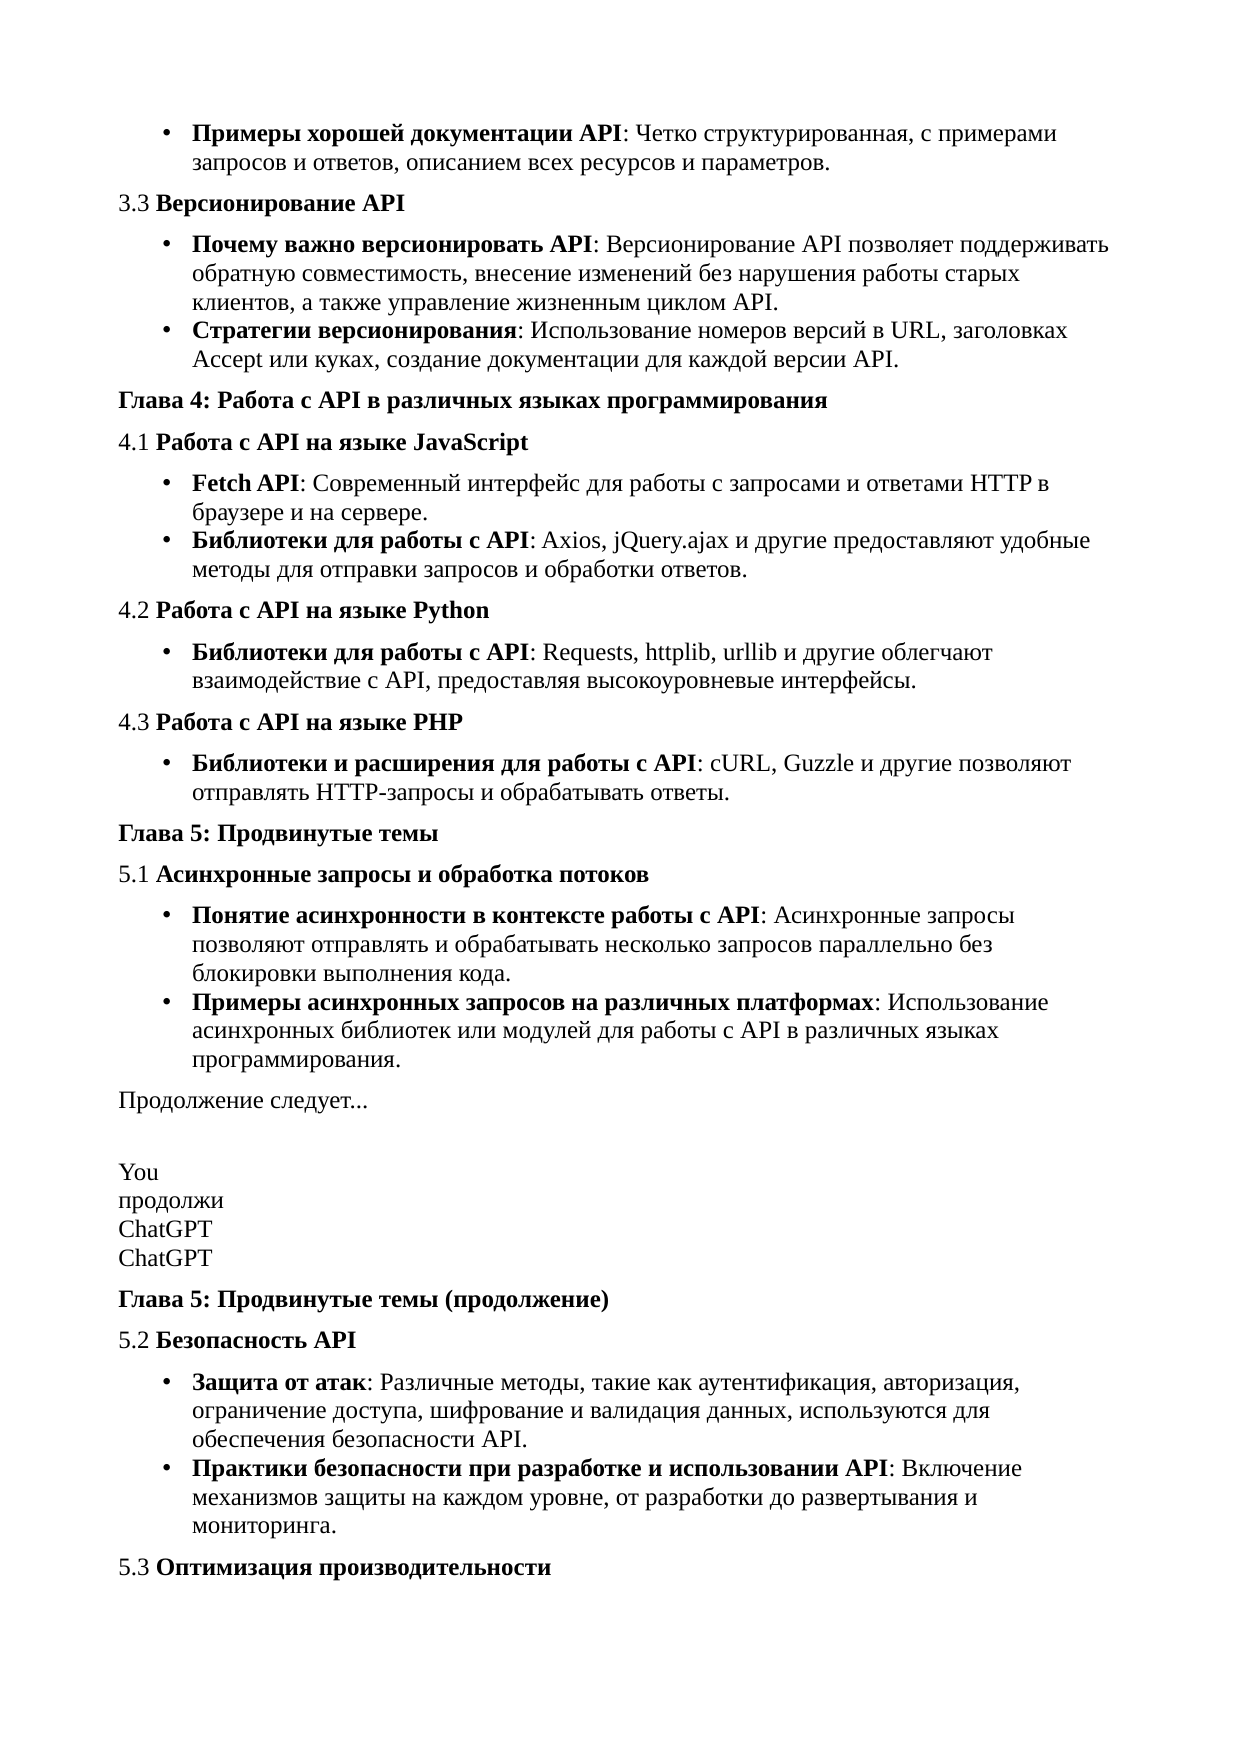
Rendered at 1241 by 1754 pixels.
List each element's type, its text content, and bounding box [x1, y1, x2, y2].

text 5.3 Оптимизация производительности [118, 1552, 1122, 1581]
list Почему важно версионировать API: Версионирование API позволяет поддерживать обратную совместимость, внесение изменений без нарушения работы старых клиентов, а также управление жизненным циклом API. [162, 229, 1122, 316]
text продолжи [118, 1186, 1122, 1214]
text Глава 5: Продвинутые темы (продолжение) [118, 1284, 1122, 1313]
list Библиотеки и расширения для работы с API: cURL, Guzzle и другие позволяют отправлять HTTP-запросы и обрабатывать ответы. [162, 748, 1122, 806]
text Глава 5: Продвинутые темы [118, 818, 1122, 847]
text Глава 4: Работа с API в различных языках программирования [118, 386, 1122, 414]
text ChatGPT [118, 1214, 1122, 1243]
list Понятие асинхронности в контексте работы с API: Асинхронные запросы позволяют отправлять и обрабатывать несколько запросов параллельно без блокировки выполнения кода. [162, 901, 1122, 987]
text 3.3 Версионирование API [118, 188, 1122, 217]
list Библиотеки для работы с API: Axios, jQuery.ajax и другие предоставляют удобные методы для отправки запросов и обработки ответов. [162, 526, 1122, 583]
text Продолжение следует... [118, 1086, 1122, 1114]
list Стратегии версионирования: Использование номеров версий в URL, заголовках Accept или куках, создание документации для каждой версии API. [162, 316, 1122, 373]
text ChatGPT [118, 1243, 1122, 1272]
list Примеры асинхронных запросов на различных платформах: Использование асинхронных библиотек или модулей для работы с API в различных языках программирования. [162, 987, 1122, 1073]
list Практики безопасности при разработке и использовании API: Включение механизмов защиты на каждом уровне, от разработки до развертывания и мониторинга. [162, 1453, 1122, 1539]
text 5.1 Асинхронные запросы и обработка потоков [118, 859, 1122, 888]
list Библиотеки для работы с API: Requests, httplib, urllib и другие облегчают взаимодействие с API, предоставляя высокоуровневые интерфейсы. [162, 637, 1122, 694]
text 5.2 Безопасность API [118, 1326, 1122, 1354]
list Защита от атак: Различные методы, такие как аутентификация, авторизация, ограничение доступа, шифрование и валидация данных, используются для обеспечения безопасности API. [162, 1367, 1122, 1453]
text You [118, 1157, 1122, 1186]
list Примеры хорошей документации API: Четко структурированная, с примерами запросов и ответов, описанием всех ресурсов и параметров. [162, 118, 1122, 176]
text 4.1 Работа с API на языке JavaScript [118, 427, 1122, 456]
list Fetch API: Современный интерфейс для работы с запросами и ответами HTTP в браузере и на сервере. [162, 468, 1122, 526]
text 4.3 Работа с API на языке PHP [118, 707, 1122, 736]
text 4.2 Работа с API на языке Python [118, 596, 1122, 624]
